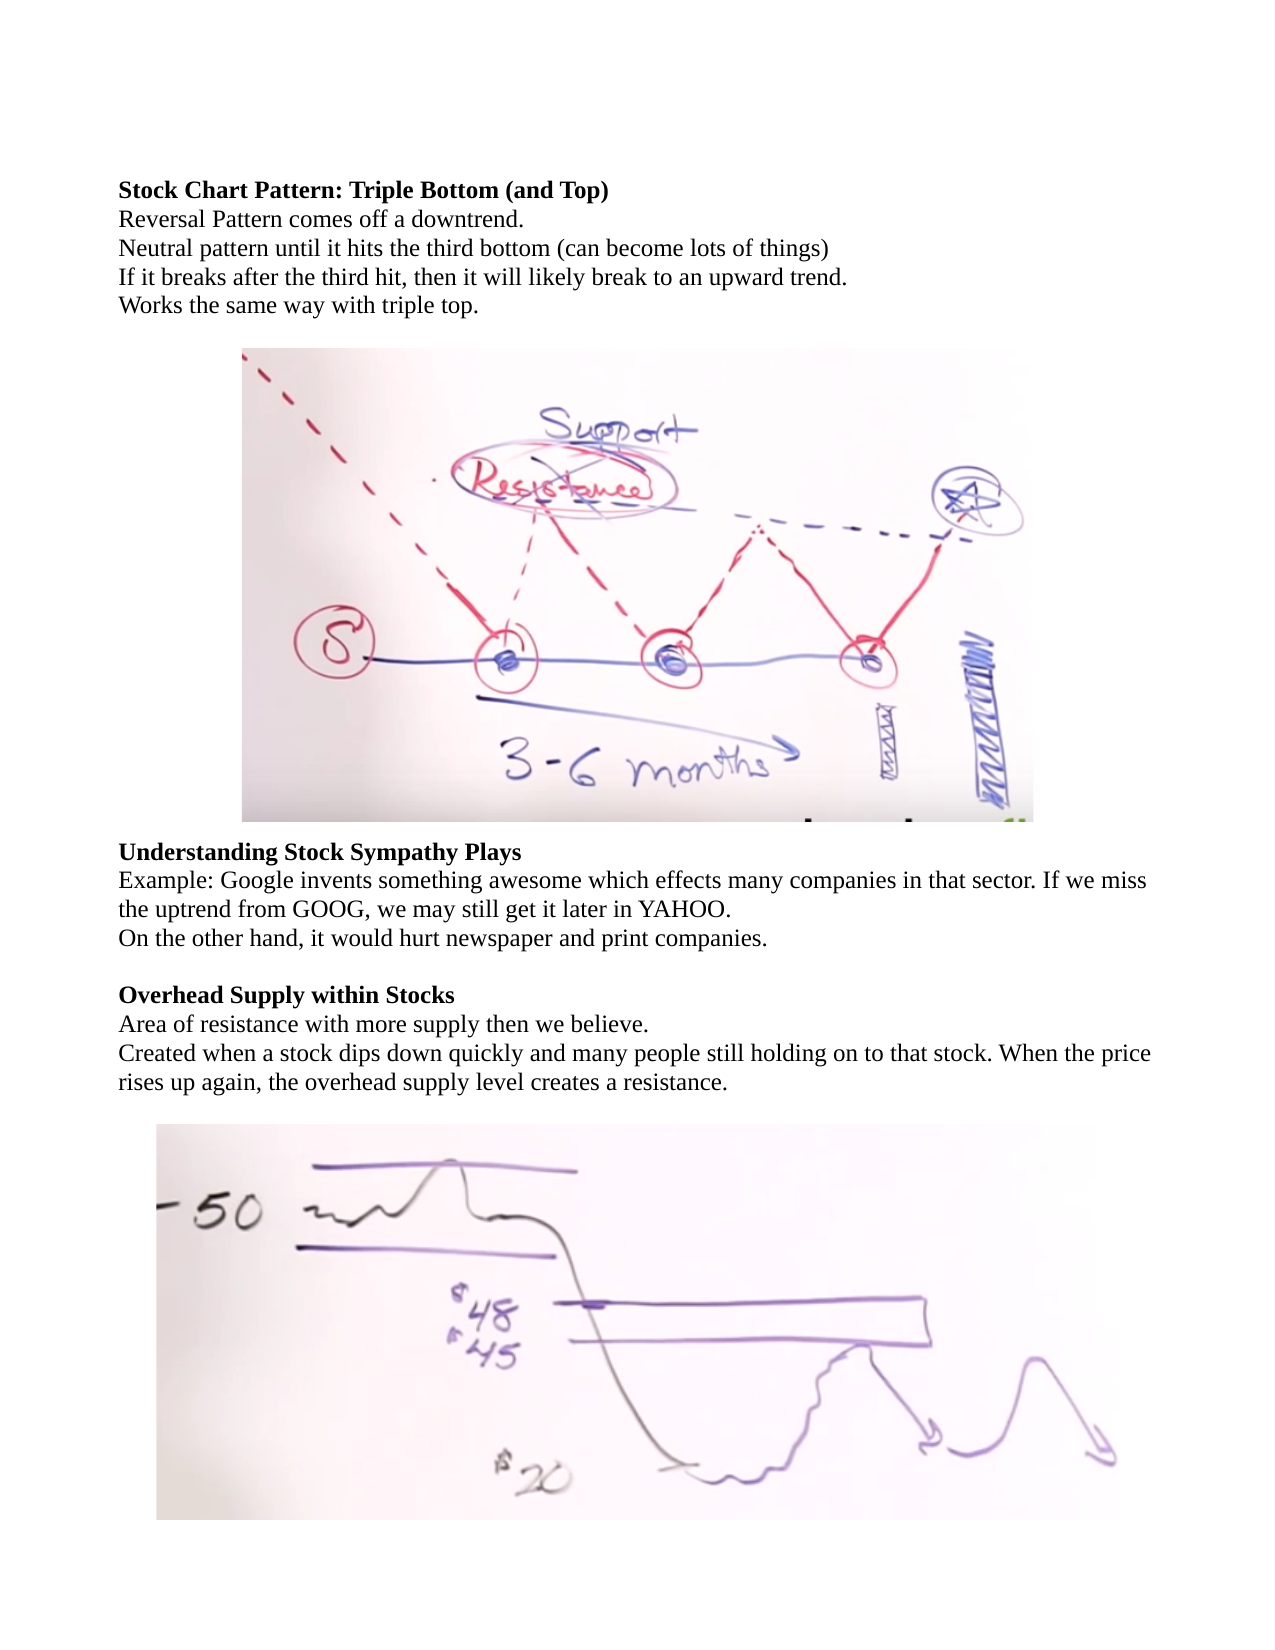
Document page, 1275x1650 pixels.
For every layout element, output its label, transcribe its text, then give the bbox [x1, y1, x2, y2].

text Reversal Pattern comes off a downtrend. [118, 204, 1157, 233]
text Understanding Stock Sympathy Plays [118, 837, 1157, 866]
text Stock Chart Pattern: Triple Bottom (and Top) [118, 176, 1157, 204]
text On the other hand, it would hurt newspaper and print companies. [118, 923, 1157, 952]
picture [241, 348, 1034, 822]
text If it breaks after the third hit, then it will likely break to an upward trend. [118, 262, 1157, 291]
text Created when a stock dips down quickly and many people still holding on to that stock. When the price rises up again, the overhead supply level creates a resistance. [118, 1038, 1157, 1096]
text Example: Google invents something awesome which effects many companies in that sector. If we miss the uptrend from GOOG, we may still get it later in YAHOO. [118, 866, 1157, 923]
text Works the same way with triple top. [118, 291, 1157, 319]
picture [156, 1124, 1119, 1520]
text Overhead Supply within Stocks [118, 981, 1157, 1009]
text Area of resistance with more supply then we believe. [118, 1009, 1157, 1038]
text Neutral pattern until it hits the third bottom (can become lots of things) [118, 233, 1157, 262]
